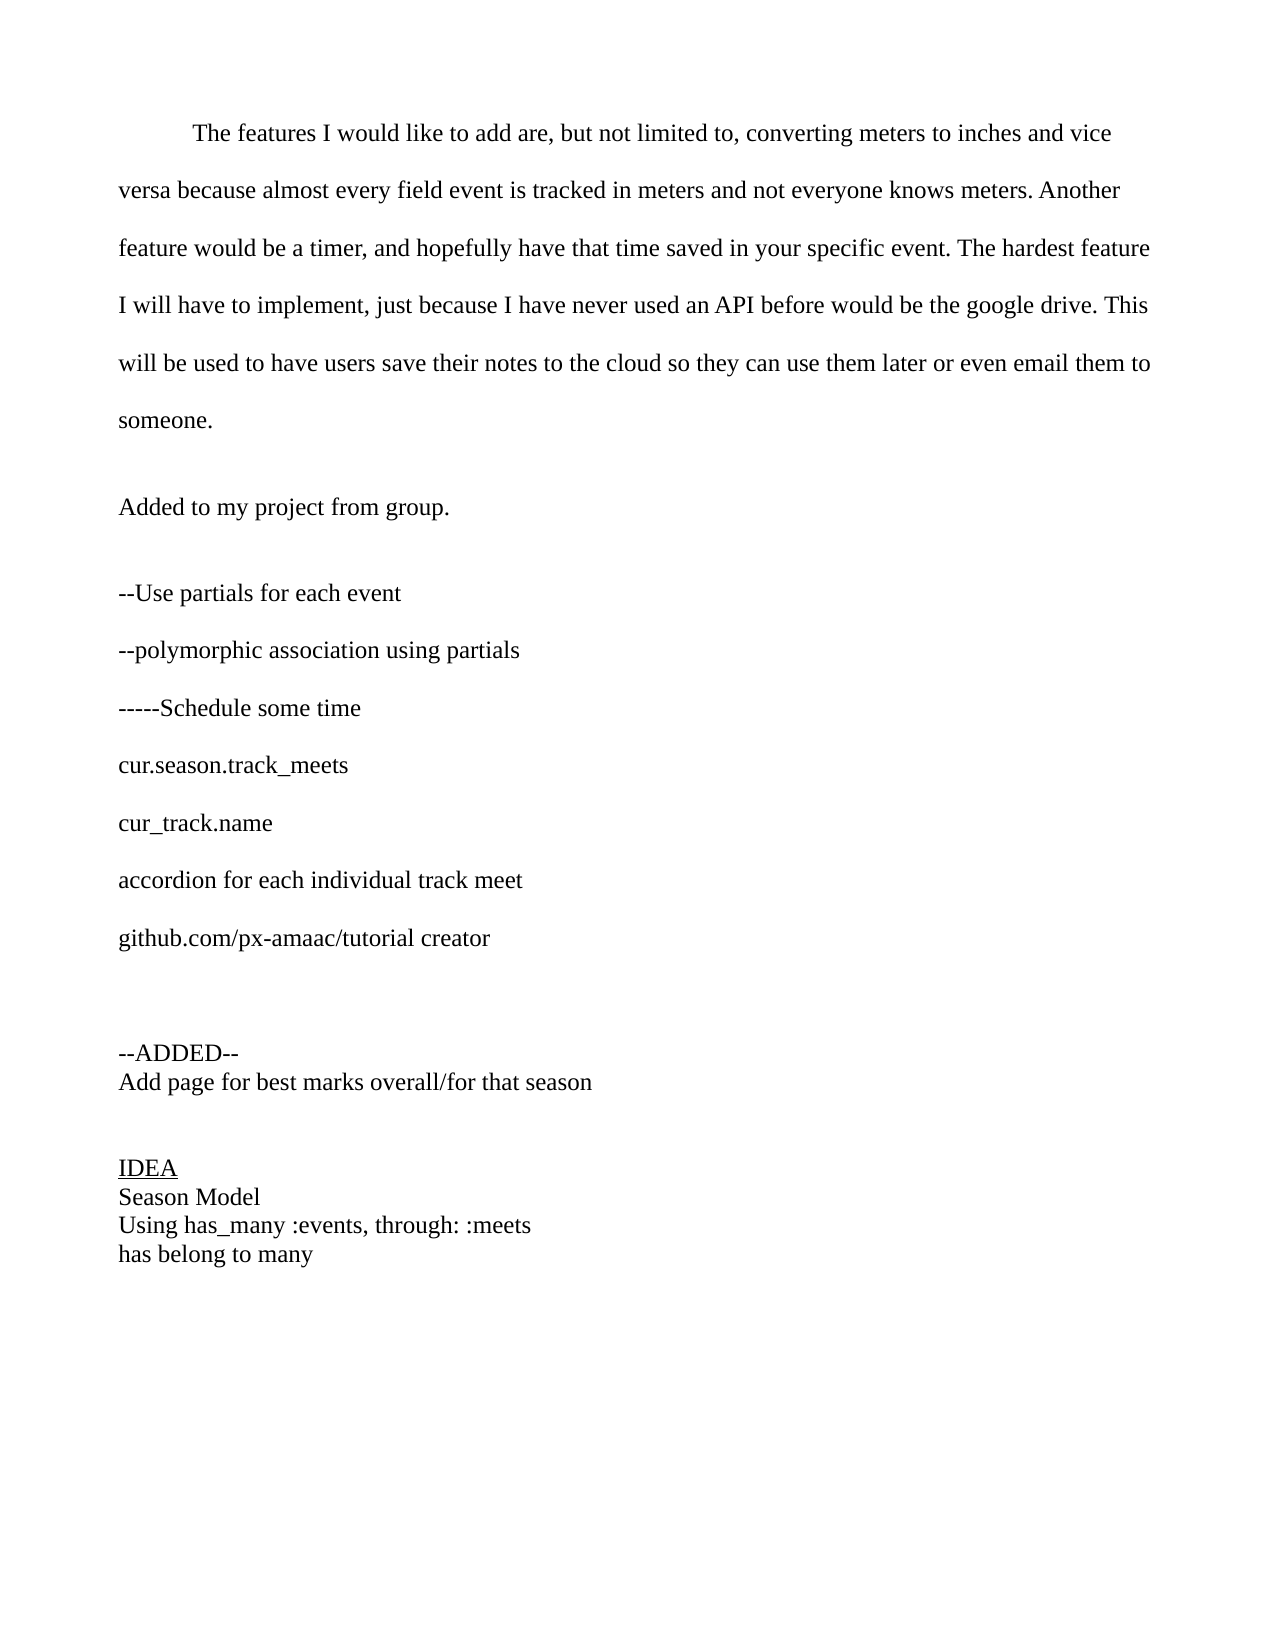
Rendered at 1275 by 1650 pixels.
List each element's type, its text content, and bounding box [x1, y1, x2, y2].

text --ADDED-- [118, 1038, 1157, 1067]
text The features I would like to add are, but not limited to, converting meters to inches and vice versa because almost every field event is tracked in meters and not everyone knows meters. Another feature would be a timer, and hopefully have that time saved in your specific event. The hardest feature I will have to implement, just because I have never used an API before would be the google drive. This will be used to have users save their notes to the cloud so they can use them later or even email them to someone. [118, 118, 1157, 434]
text Season Model [118, 1182, 1157, 1211]
text Add page for best marks overall/for that season [118, 1067, 1157, 1096]
text accordion for each individual track meet [118, 866, 1157, 894]
text has belong to many [118, 1239, 1157, 1268]
text cur.season.track_meets [118, 751, 1157, 779]
text -----Schedule some time [118, 693, 1157, 722]
text cur_track.name [118, 808, 1157, 837]
text IDEA [118, 1096, 1157, 1182]
text --polymorphic association using partials [118, 636, 1157, 664]
text Added to my project from group. [118, 492, 1157, 521]
text github.com/px-amaac/tutorial creator [118, 923, 1157, 952]
text Using has_many :events, through: :meets [118, 1211, 1157, 1239]
text --Use partials for each event [118, 578, 1157, 607]
